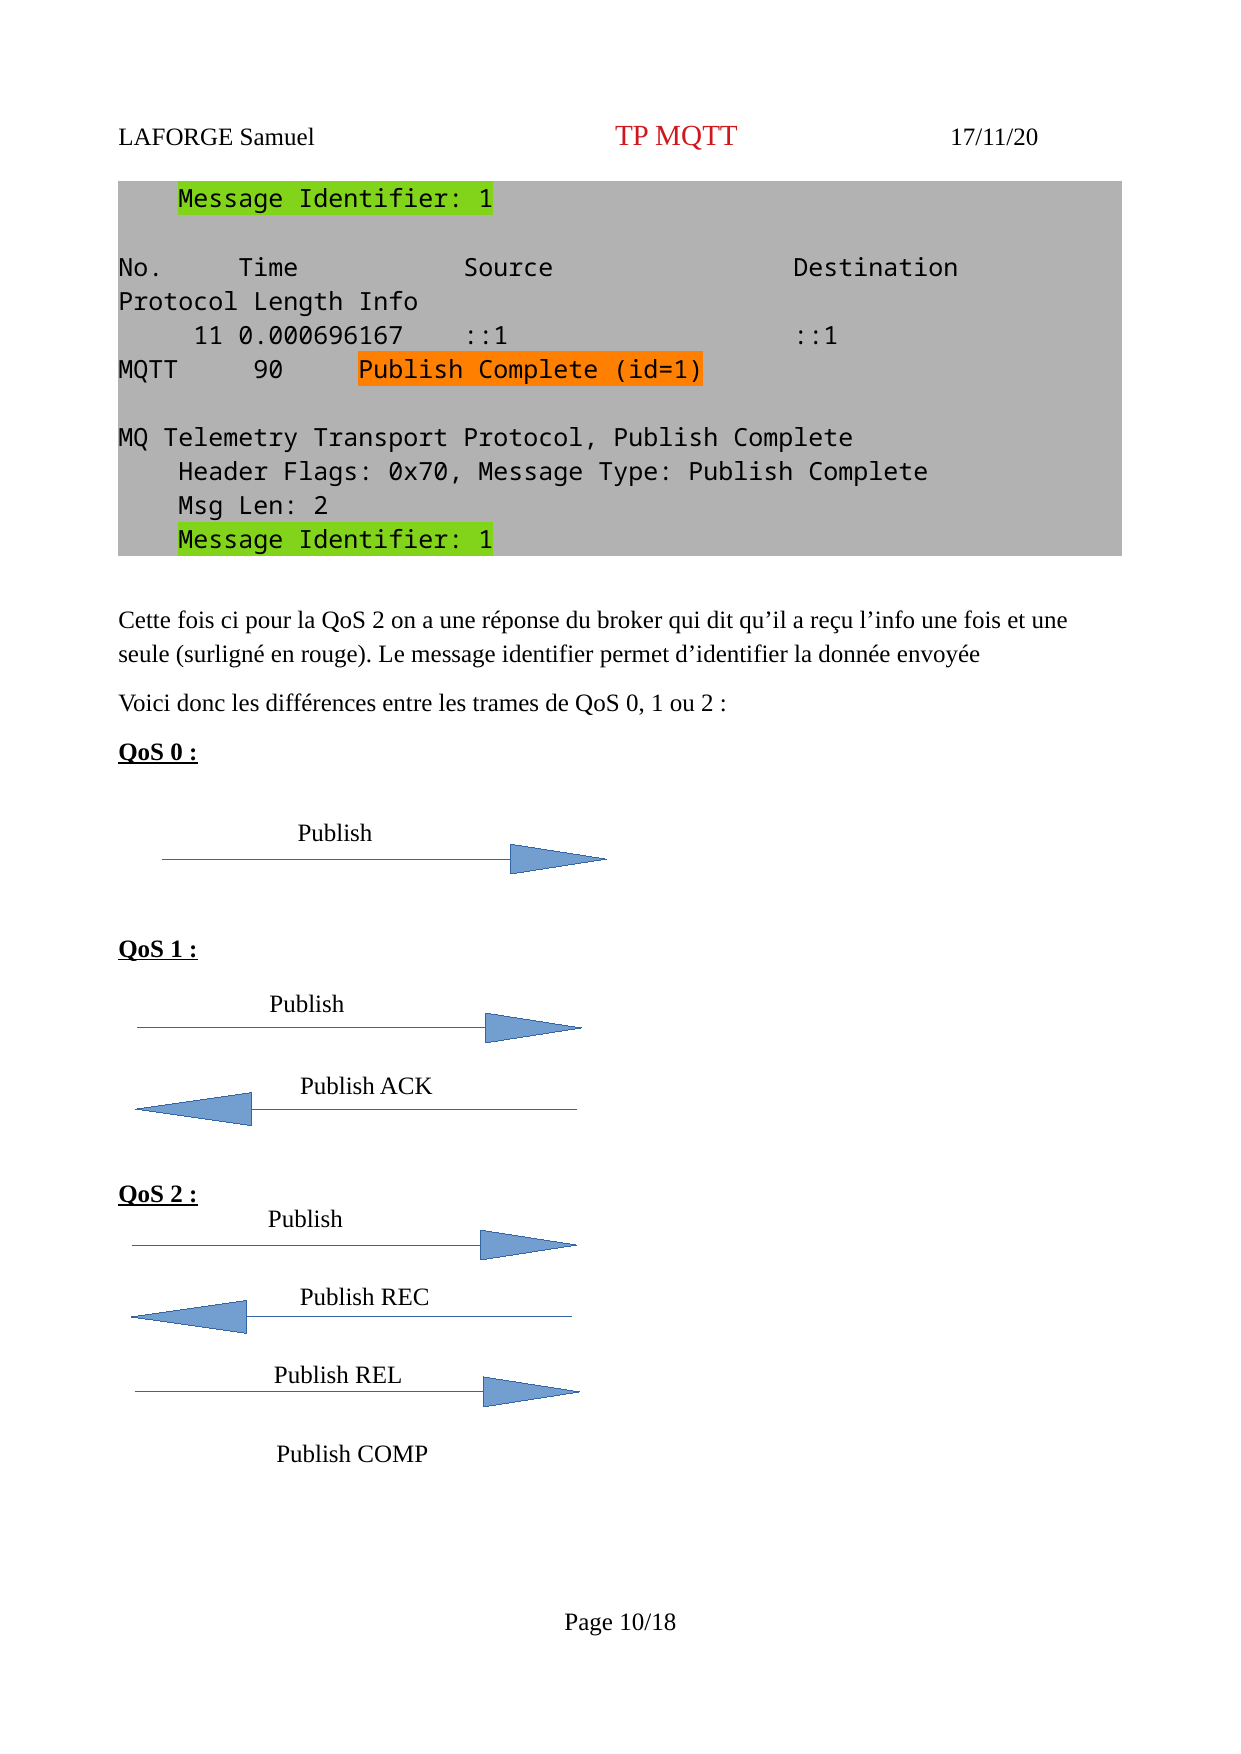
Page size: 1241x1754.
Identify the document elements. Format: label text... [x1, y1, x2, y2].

text Cette fois ci pour la QoS 2 on a une réponse du broker qui dit qu’il a reçu l’info une fois et une seule (surligné en rouge). Le message identifier permet d’identifier la donnée envoyée [118, 605, 1122, 668]
text Msg Len: 2 [118, 488, 1122, 522]
text Message Identifier: 1 [118, 181, 1122, 215]
text 11 0.000696167 ::1 ::1 MQTT 90 Publish Complete (id=1) [118, 317, 1122, 386]
text Voici donc les différences entre les trames de QoS 0, 1 ou 2 : [118, 688, 1122, 717]
text QoS 0 : [118, 737, 1122, 766]
text QoS 1 : [118, 934, 1122, 962]
text Message Identifier: 1 [118, 522, 1122, 556]
text Header Flags: 0x70, Message Type: Publish Complete [118, 454, 1122, 488]
text No. Time Source Destination Protocol Length Info [118, 249, 1122, 317]
text QoS 2 : [118, 1179, 1122, 1208]
text MQ Telemetry Transport Protocol, Publish Complete [118, 419, 1122, 454]
